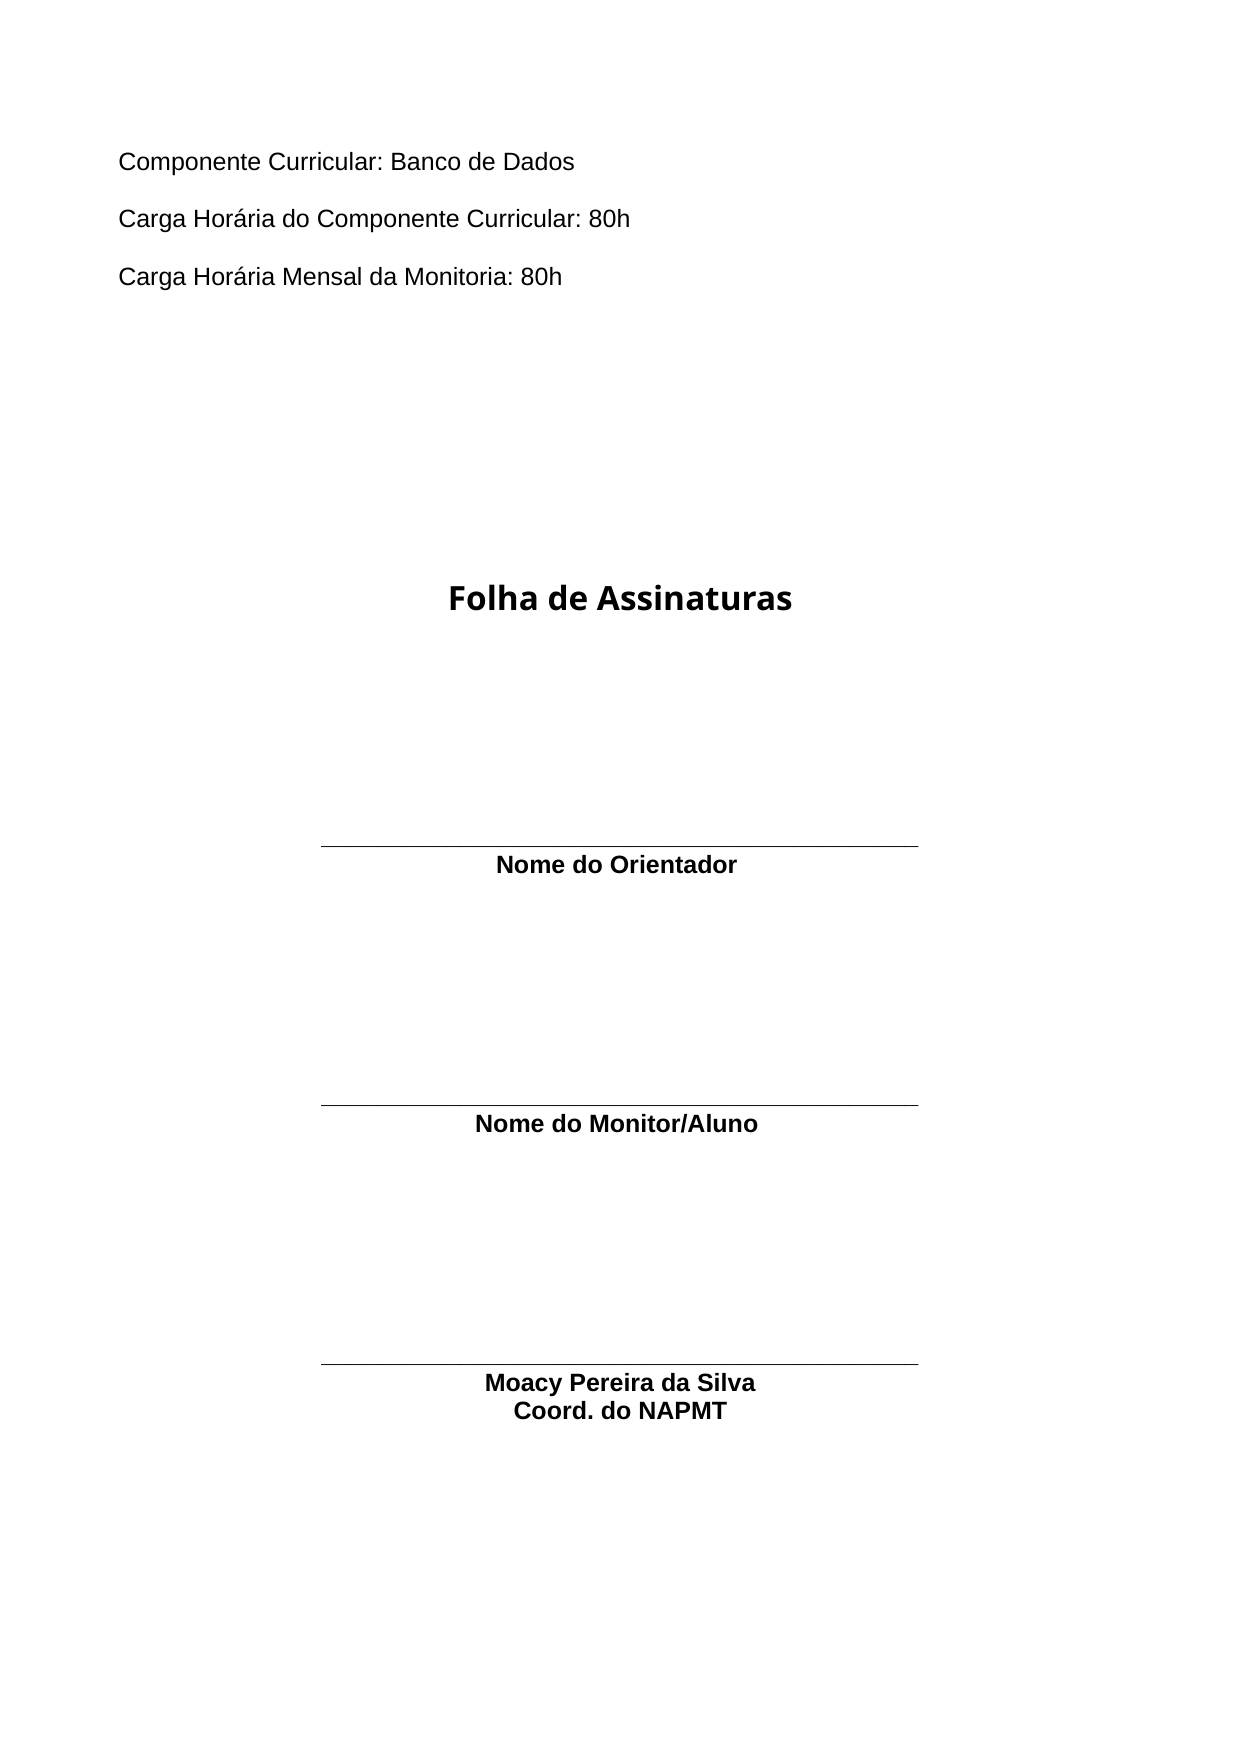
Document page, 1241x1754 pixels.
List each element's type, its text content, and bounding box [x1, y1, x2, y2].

text ___________________________________________ [118, 1080, 1122, 1109]
text Moacy Pereira da Silva [118, 1367, 1122, 1396]
text Componente Curricular: Banco de Dados [118, 147, 1122, 176]
text Nome do Monitor/Aluno [118, 1109, 1122, 1137]
text Carga Horária Mensal da Monitoria: 80h [118, 262, 1122, 291]
text Carga Horária do Componente Curricular: 80h [118, 204, 1122, 233]
text ___________________________________________ [118, 821, 1122, 850]
text Nome do Orientador [118, 850, 1122, 879]
text Coord. do NAPMT [118, 1396, 1122, 1425]
text ___________________________________________ [118, 1339, 1122, 1367]
subtitle Folha de Assinaturas [118, 574, 1122, 620]
